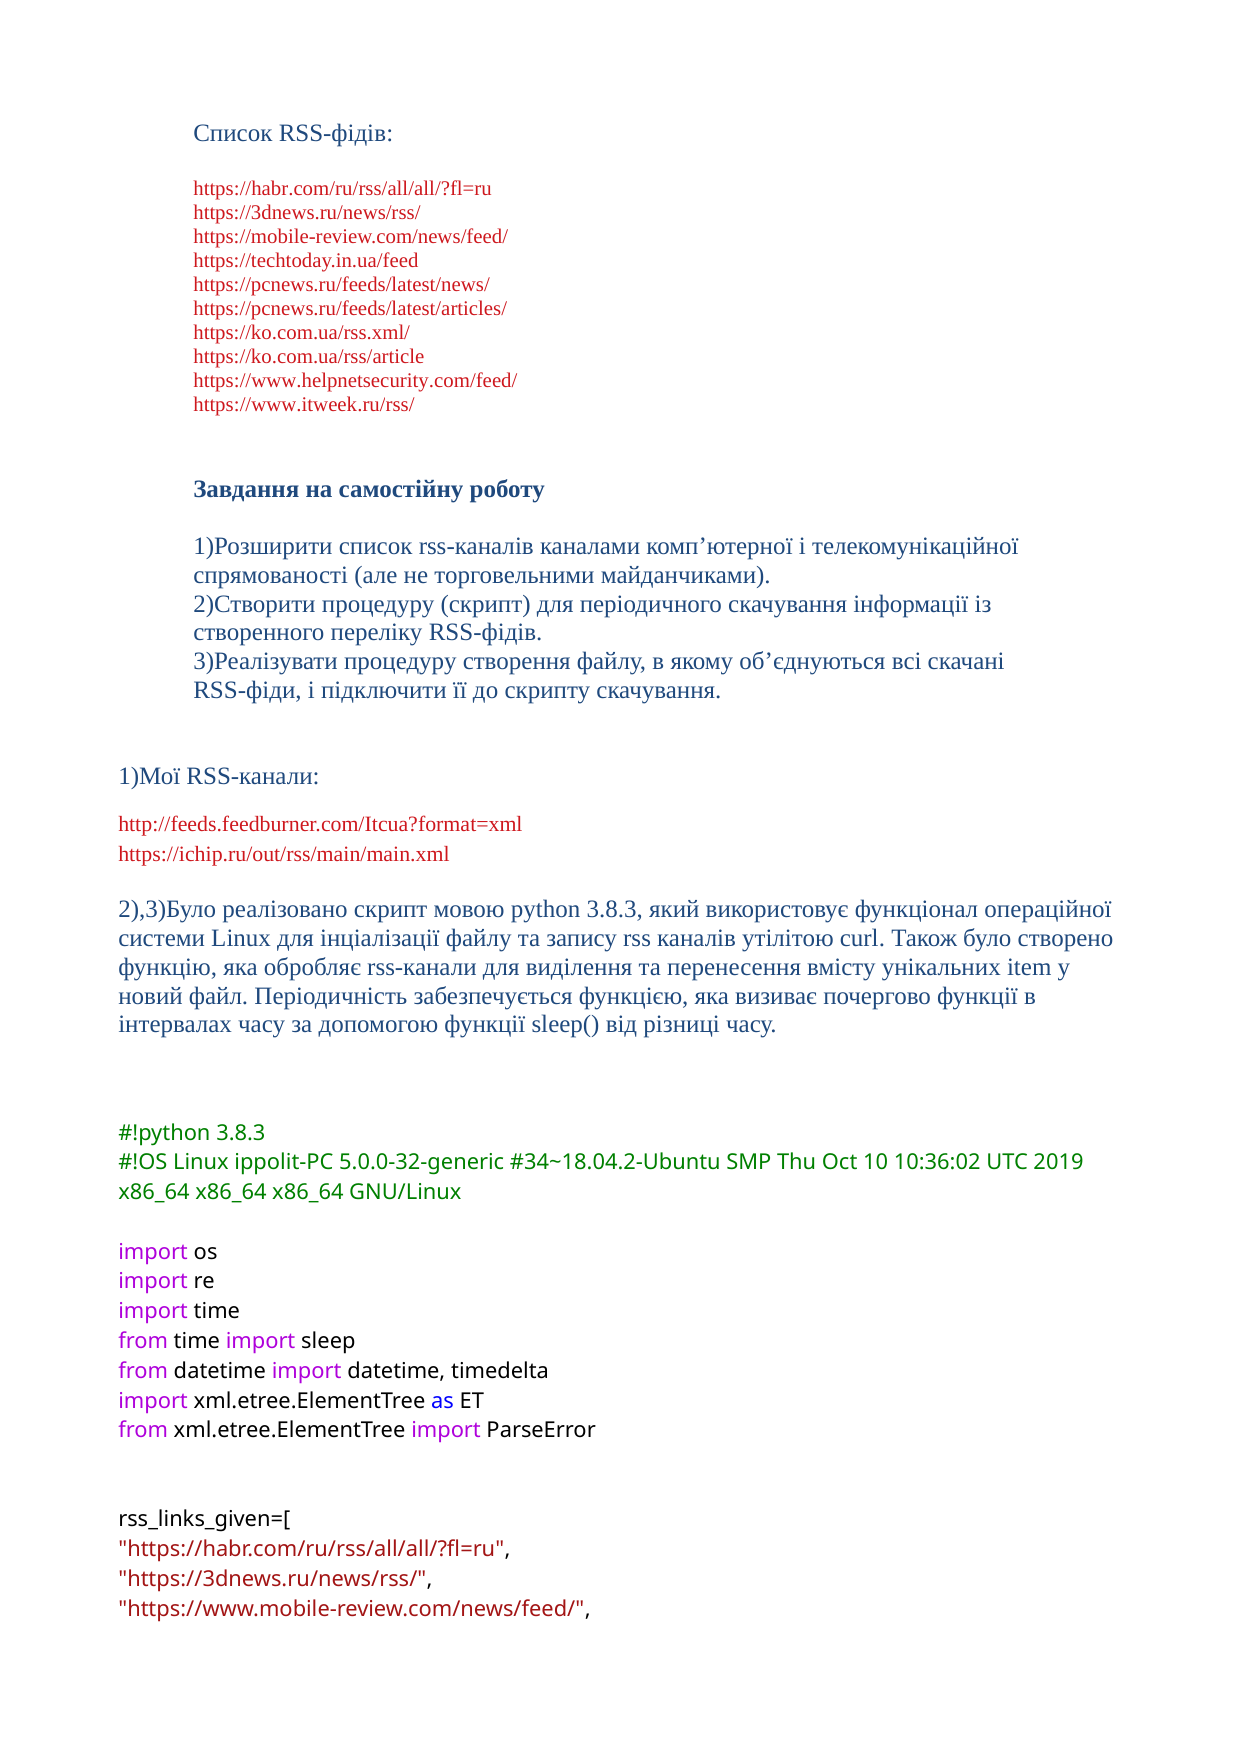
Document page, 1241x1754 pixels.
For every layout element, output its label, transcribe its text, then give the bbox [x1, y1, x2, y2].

text Список RSS-фідів: [193, 118, 1122, 147]
text https://www.helpnetsecurity.com/feed/ [193, 368, 1122, 392]
text import re [118, 1265, 1122, 1295]
text http://feeds.feedburner.com/Itcua?format=xml [118, 811, 1122, 836]
text https://techtoday.in.ua/feed [193, 248, 1122, 272]
text import os [118, 1236, 1122, 1265]
text https://www.itweek.ru/rss/ [193, 392, 1122, 416]
list #!python 3.8.3 [118, 1117, 1122, 1146]
list 1)Розширити список rss-каналів каналами комп’ютерної і телекомунікаційної спрямованості (але не торговельними майданчиками). [156, 531, 1122, 589]
text #!OS Linux ippolit-PC 5.0.0-32-generic #34~18.04.2-Ubuntu SMP Thu Oct 10 10:36:02 UTC 2019 x86_64 x86_64 x86_64 GNU/Linux [118, 1146, 1122, 1206]
text https://pcnews.ru/feeds/latest/articles/ [193, 296, 1122, 320]
text https://3dnews.ru/news/rss/ [193, 200, 1122, 224]
text https://habr.com/ru/rss/all/all/?fl=ru [193, 176, 1122, 200]
text https://ichip.ru/out/rss/main/main.xml [118, 836, 1122, 866]
text "https://3dnews.ru/news/rss/", [118, 1563, 1122, 1593]
list RSS-фіди, і підключити її до скрипту скачування. [156, 675, 1122, 704]
list 3)Реалізувати процедуру створення файлу, в якому об’єднуються всі скачані [156, 646, 1122, 675]
text 1)Мої RSS-канали: [118, 761, 1122, 790]
text https://ko.com.ua/rss.xml/ [193, 320, 1122, 344]
text https://ko.com.ua/rss/article [193, 344, 1122, 368]
text https://mobile-review.com/news/feed/ [193, 224, 1122, 248]
text https://pcnews.ru/feeds/latest/news/ [193, 272, 1122, 296]
text rss_links_given=[ [118, 1503, 1122, 1533]
list 2)Створити процедуру (скрипт) для періодичного скачування інформації із створенного переліку RSS-фідів. [156, 589, 1122, 646]
text from xml.etree.ElementTree import ParseError [118, 1414, 1122, 1444]
text import xml.etree.ElementTree as ET [118, 1384, 1122, 1414]
text import time [118, 1295, 1122, 1325]
text 2),3)Було реалізовано скрипт мовою python 3.8.3, який використовує функціонал операційної системи Linux для інціалізації файлу та запису rss каналів утілітою curl. Також було створено функцію, яка обробляє rss-канали для виділення та перенесення вмісту унікальних item у новий файл. Періодичність забезпечується функцією, яка визиває почергово функції в інтервалах часу за допомогою функції sleep() від різниці часу. [118, 894, 1122, 1038]
text Завдання на самостійну роботу [193, 474, 1122, 502]
text "https://habr.com/ru/rss/all/all/?fl=ru", [118, 1533, 1122, 1563]
text "https://www.mobile-review.com/news/feed/", [118, 1593, 1122, 1622]
text from time import sleep [118, 1325, 1122, 1355]
text from datetime import datetime, timedelta [118, 1355, 1122, 1384]
